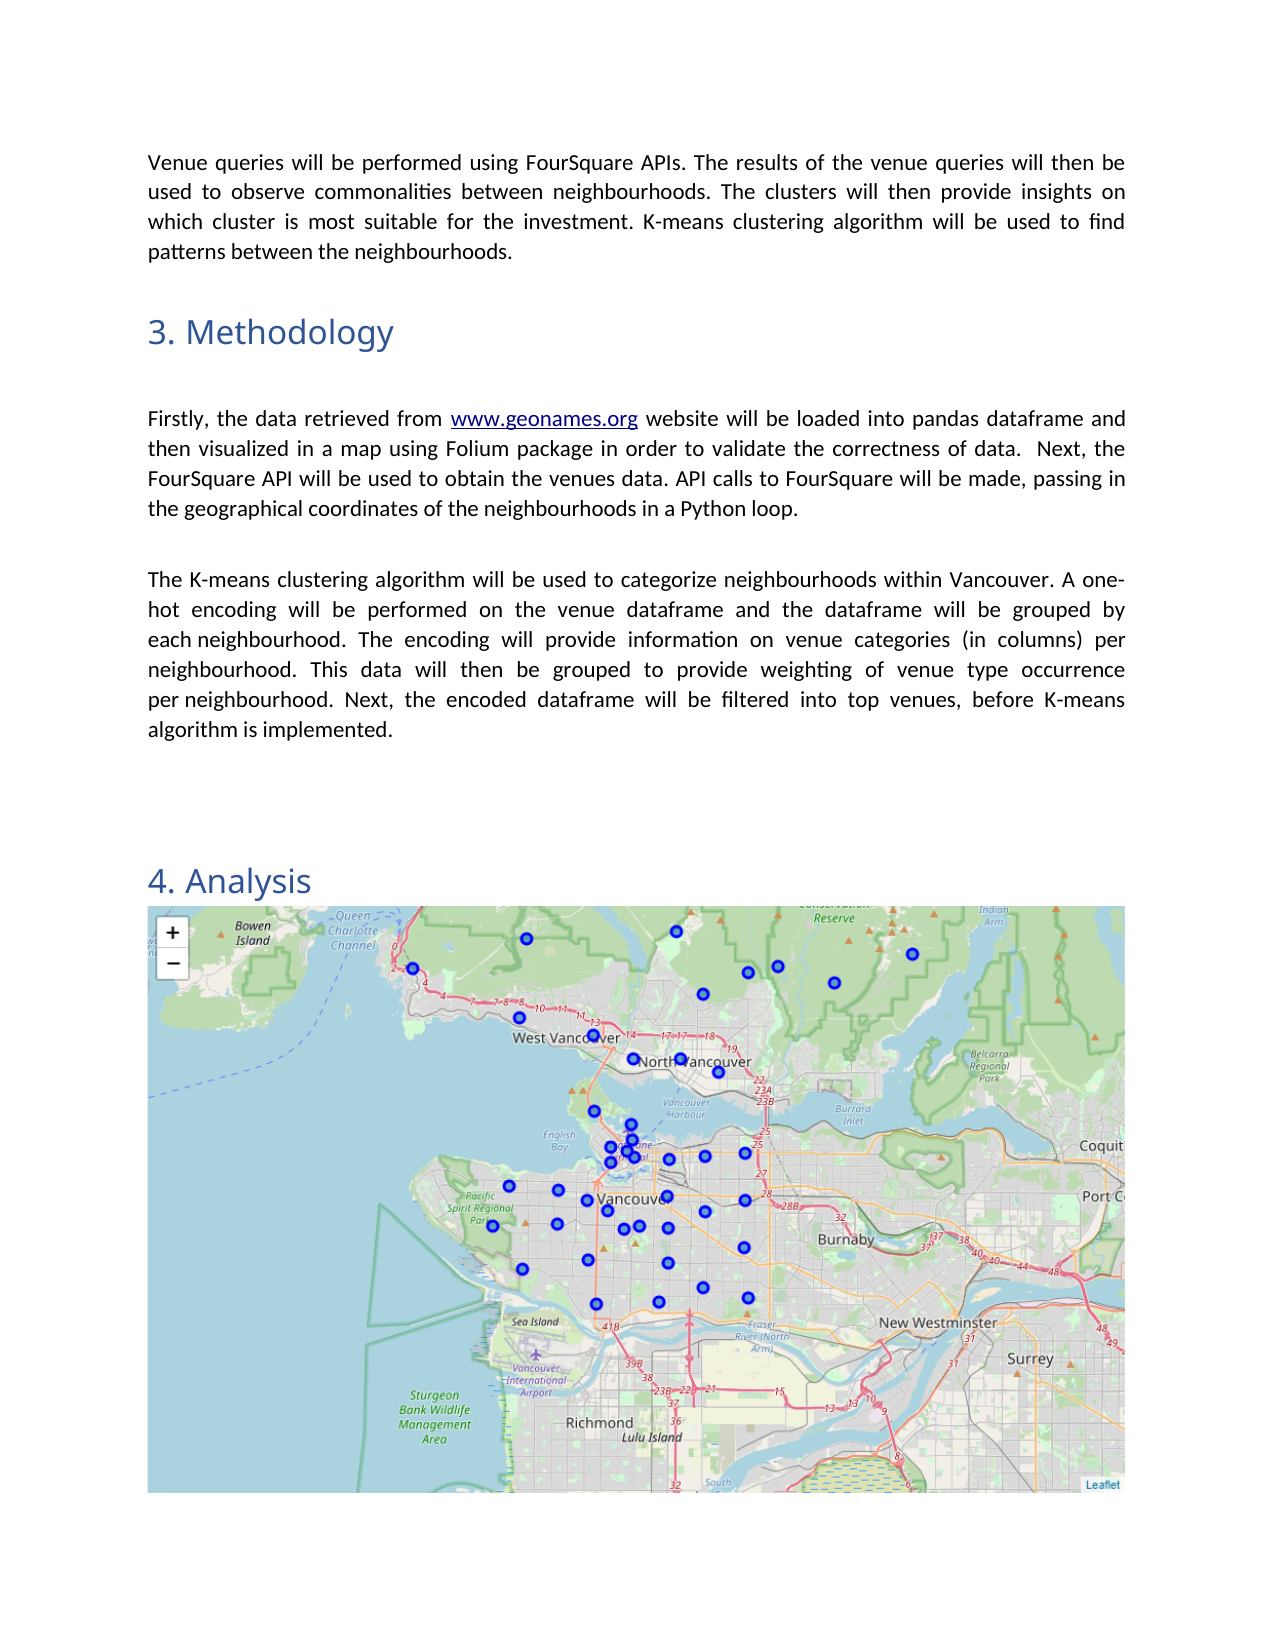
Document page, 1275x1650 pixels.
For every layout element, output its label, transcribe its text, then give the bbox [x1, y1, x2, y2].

text Firstly, the data retrieved from www.geonames.org website will be loaded into pandas dataframe and then visualized in a map using Folium package in order to validate the correctness of data. Next, the FourSquare API will be used to obtain the venues data. API calls to FourSquare will be made, passing in the geographical coordinates of the neighbourhoods in a Python loop. [148, 404, 1127, 522]
subtitle Analysis [148, 858, 1127, 903]
text Venue queries will be performed using FourSquare APIs. The results of the venue queries will then be used to observe commonalities between neighbourhoods. The clusters will then provide insights on which cluster is most suitable for the investment. K-means clustering algorithm will be used to find patterns between the neighbourhoods. [148, 148, 1127, 265]
subtitle Methodology [148, 309, 1127, 354]
text The K-means clustering algorithm will be used to categorize neighbourhoods within Vancouver. A one-hot encoding will be performed on the venue dataframe and the dataframe will be grouped by each neighbourhood. The encoding will provide information on venue categories (in columns) per neighbourhood. This data will then be grouped to provide weighting of venue type occurrence per neighbourhood. Next, the encoded dataframe will be filtered into top venues, before K-means algorithm is implemented. [148, 565, 1127, 743]
